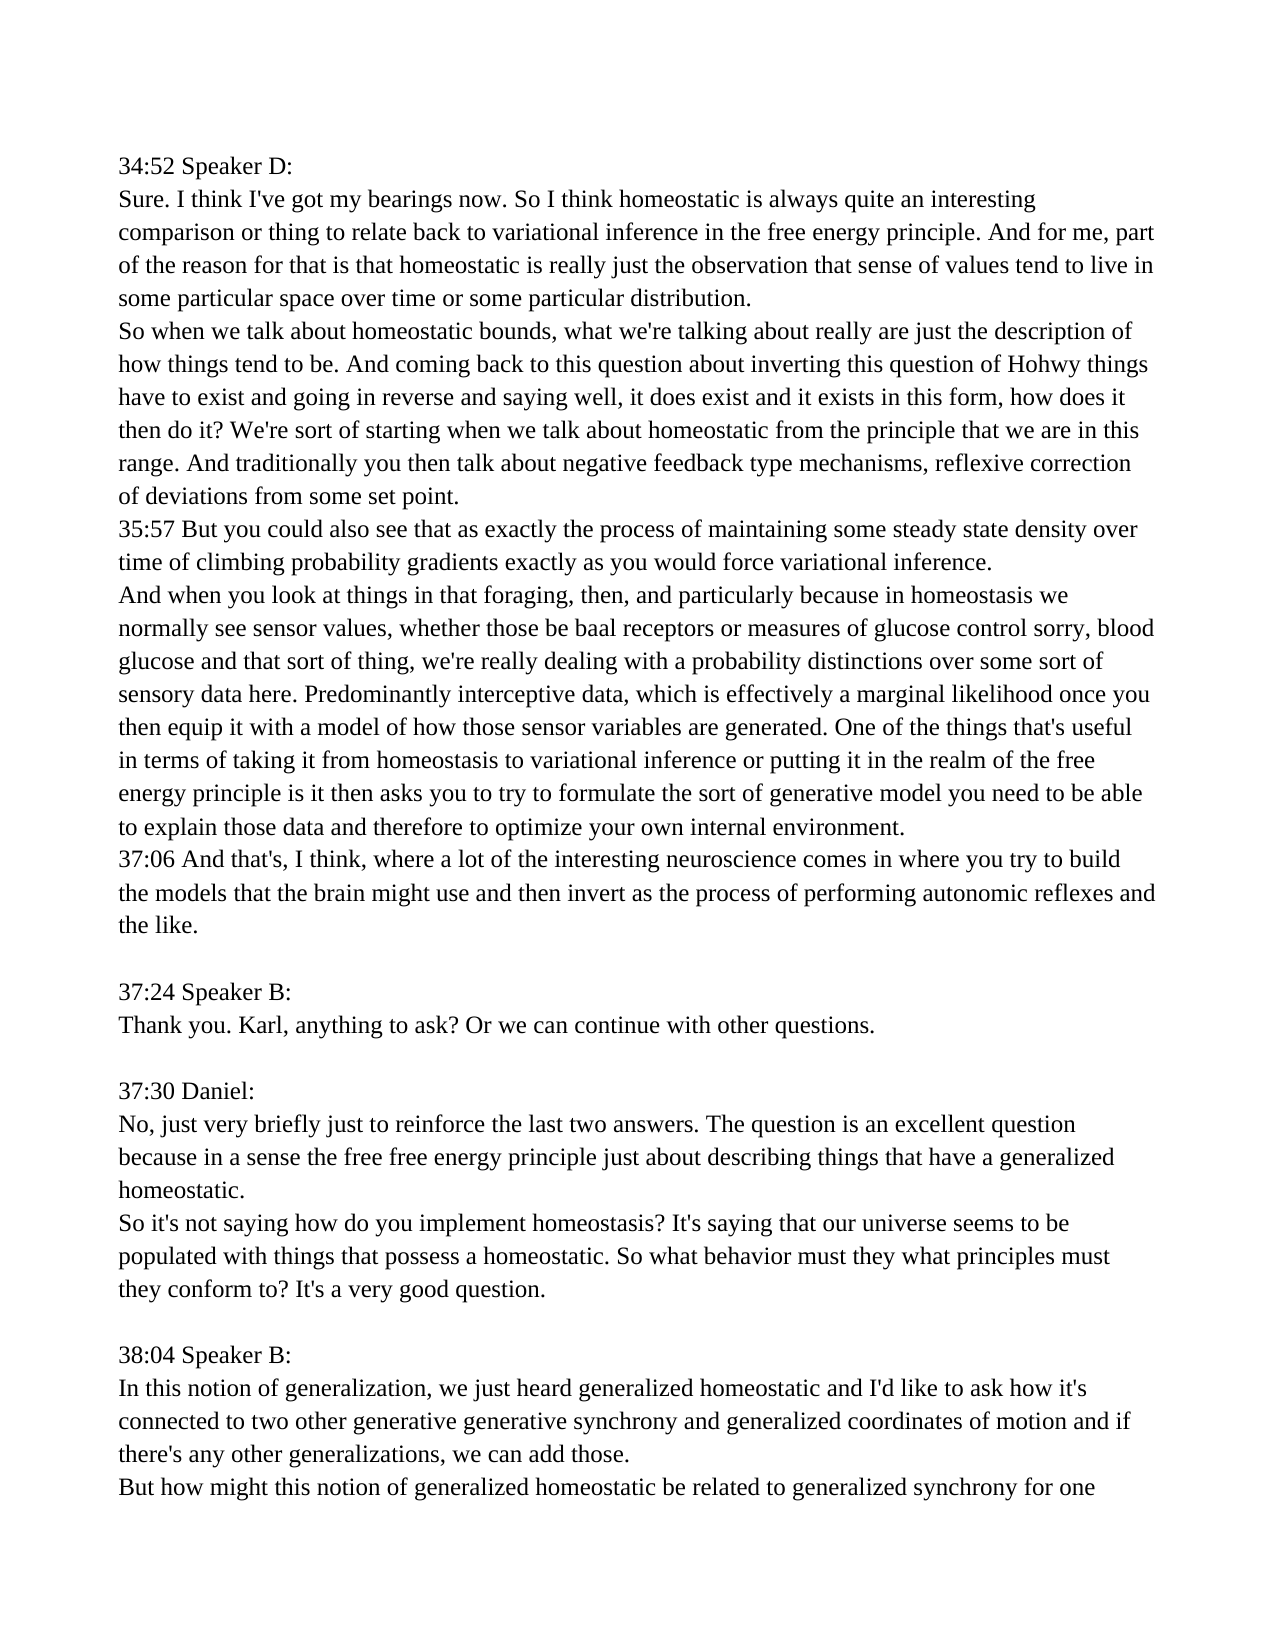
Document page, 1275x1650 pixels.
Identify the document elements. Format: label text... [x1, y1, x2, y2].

text So when we talk about homeostatic bounds, what we're talking about really are just the description of how things tend to be. And coming back to this question about inverting this question of Hohwy things have to exist and going in reverse and saying well, it does exist and it exists in this form, how does it then do it? We're sort of starting when we talk about homeostatic from the principle that we are in this range. And traditionally you then talk about negative feedback type mechanisms, reflexive correction of deviations from some set point. [118, 316, 1157, 510]
text Thank you. Karl, anything to ask? Or we can continue with other questions. [118, 1010, 1157, 1038]
text 37:30 Daniel: [118, 1076, 1157, 1104]
text But how might this notion of generalized homeostatic be related to generalized synchrony for one [118, 1472, 1157, 1501]
text Sure. I think I've got my bearings now. So I think homeostatic is always quite an interesting comparison or thing to relate back to variational inference in the free energy principle. And for me, part of the reason for that is that homeostatic is really just the observation that sense of values tend to live in some particular space over time or some particular distribution. [118, 184, 1157, 312]
text And when you look at things in that foraging, then, and particularly because in homeostasis we normally see sensor values, whether those be baal receptors or measures of glucose control sorry, blood glucose and that sort of thing, we're really dealing with a probability distinctions over some sort of sensory data here. Predominantly interceptive data, which is effectively a marginal likelihood once you then equip it with a model of how those sensor variables are generated. One of the things that's useful in terms of taking it from homeostasis to variational inference or putting it in the realm of the free energy principle is it then asks you to try to formulate the sort of generative model you need to be able to explain those data and therefore to optimize your own internal environment. [118, 580, 1157, 840]
text 34:52 Speaker D: [118, 151, 1157, 180]
text In this notion of generalization, we just heard generalized homeostatic and I'd like to ask how it's connected to two other generative generative synchrony and generalized coordinates of motion and if there's any other generalizations, we can add those. [118, 1373, 1157, 1468]
text 37:06 And that's, I think, where a lot of the interesting neuroscience comes in where you try to build the models that the brain might use and then invert as the process of performing autonomic reflexes and the like. [118, 844, 1157, 939]
text 35:57 But you could also see that as exactly the process of maintaining some steady state density over time of climbing probability gradients exactly as you would force variational inference. [118, 514, 1157, 576]
text 37:24 Speaker B: [118, 977, 1157, 1005]
text No, just very briefly just to reinforce the last two answers. The question is an excellent question because in a sense the free free energy principle just about describing things that have a generalized homeostatic. [118, 1109, 1157, 1203]
text 38:04 Speaker B: [118, 1340, 1157, 1369]
text So it's not saying how do you implement homeostasis? It's saying that our universe seems to be populated with things that possess a homeostatic. So what behavior must they what principles must they conform to? It's a very good question. [118, 1208, 1157, 1303]
